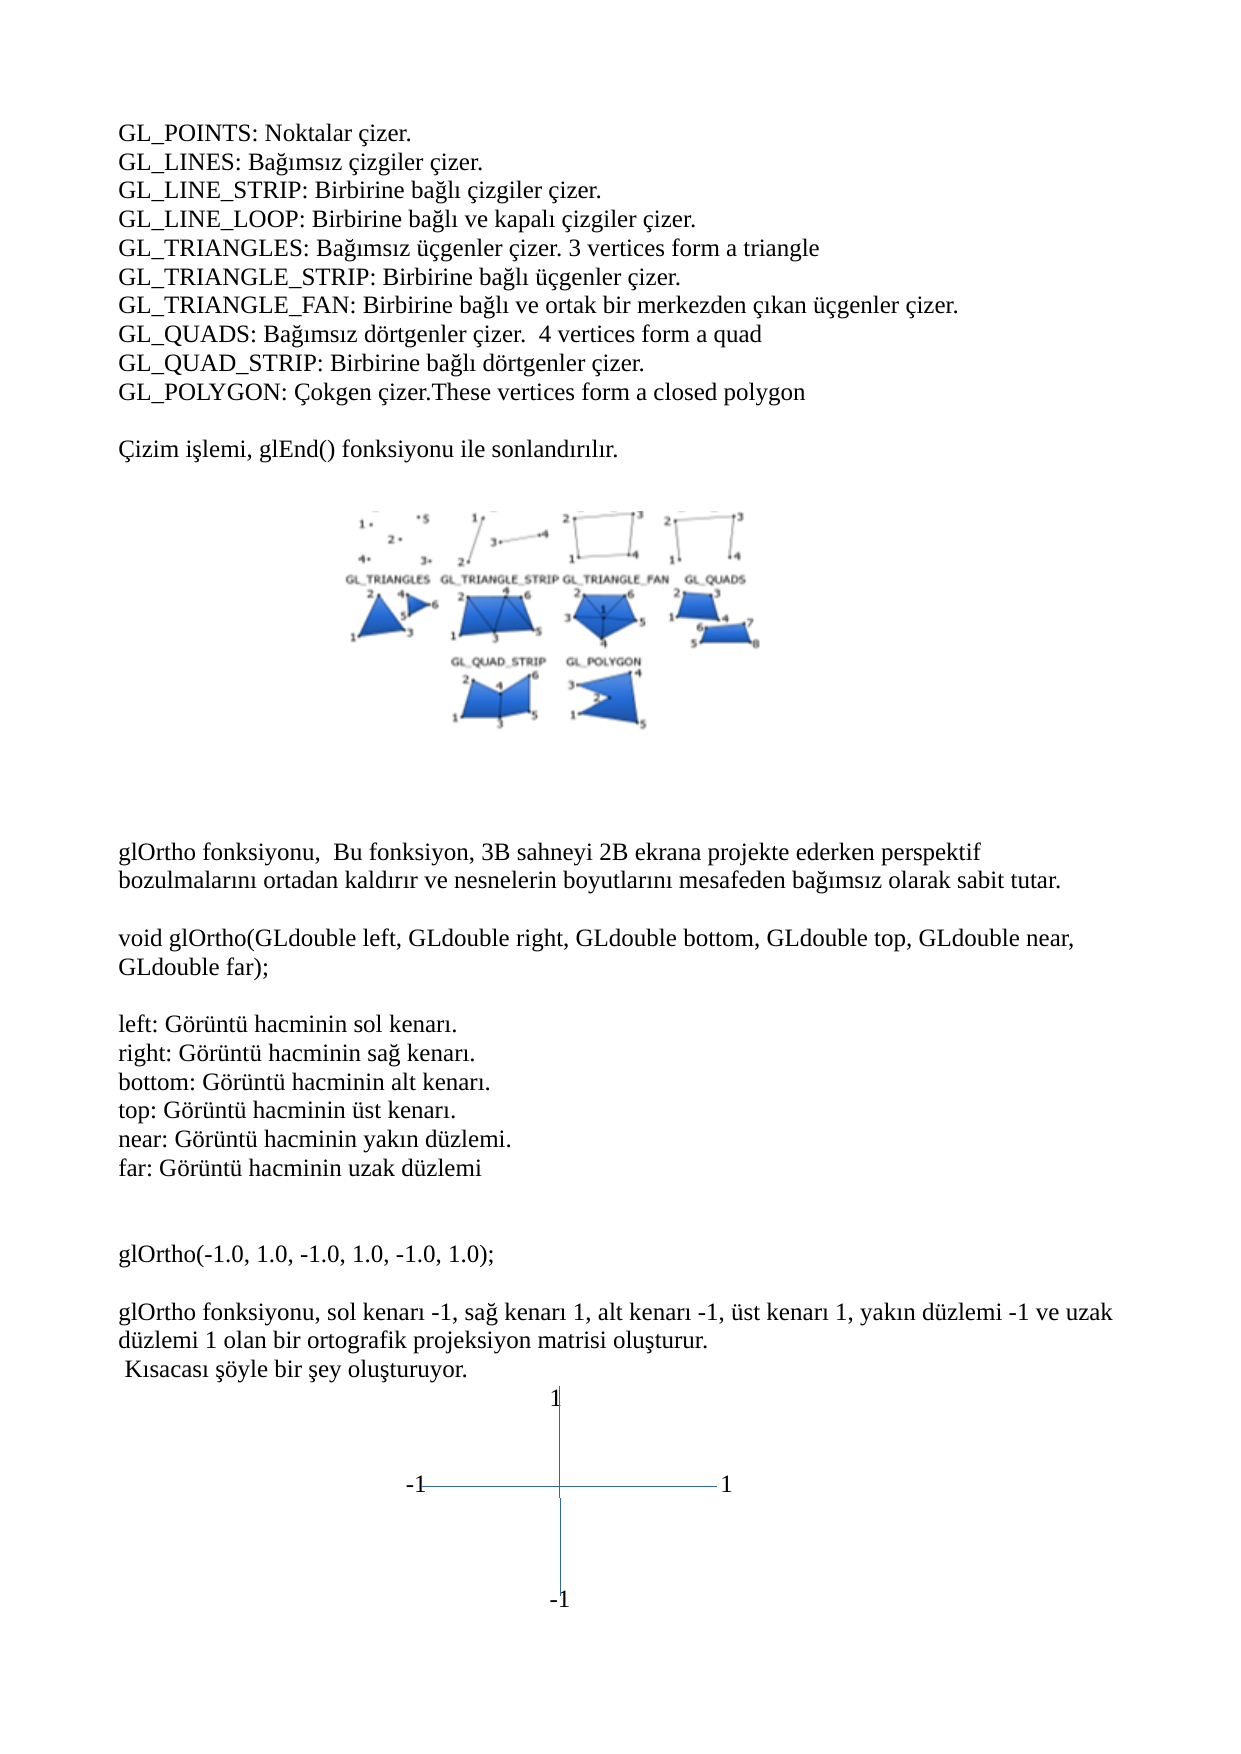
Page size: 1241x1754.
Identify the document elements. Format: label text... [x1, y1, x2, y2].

text GL_LINES: Bağımsız çizgiler çizer. [118, 147, 1122, 176]
text glOrtho fonksiyonu, Bu fonksiyon, 3B sahneyi 2B ekrana projekte ederken perspektif bozulmalarını ortadan kaldırır ve nesnelerin boyutlarını mesafeden bağımsız olarak sabit tutar. [118, 837, 1122, 894]
text GL_QUADS: Bağımsız dörtgenler çizer. 4 vertices form a quad [118, 319, 1122, 348]
text GL_TRIANGLE_FAN: Birbirine bağlı ve ortak bir merkezden çıkan üçgenler çizer. [118, 291, 1122, 319]
text 1 [118, 1383, 1122, 1412]
text GL_POINTS: Noktalar çizer. [118, 118, 1122, 147]
text 1 [560, 1469, 1122, 1498]
text void glOrtho(GLdouble left, GLdouble right, GLdouble bottom, GLdouble top, GLdouble near, GLdouble far); [118, 923, 1122, 981]
text far: Görüntü hacminin uzak düzlemi [118, 1153, 1122, 1182]
text top: Görüntü hacminin üst kenarı. [118, 1096, 1122, 1124]
text bottom: Görüntü hacminin alt kenarı. [118, 1067, 1122, 1096]
text Kısacası şöyle bir şey oluşturuyor. [118, 1354, 1122, 1383]
text GL_TRIANGLE_STRIP: Birbirine bağlı üçgenler çizer. [118, 262, 1122, 291]
text GL_LINE_LOOP: Birbirine bağlı ve kapalı çizgiler çizer. [118, 204, 1122, 233]
text near: Görüntü hacminin yakın düzlemi. [118, 1124, 1122, 1153]
text right: Görüntü hacminin sağ kenarı. [118, 1038, 1122, 1067]
text -1 [118, 1469, 559, 1498]
picture [312, 511, 766, 741]
text glOrtho(-1.0, 1.0, -1.0, 1.0, -1.0, 1.0); [118, 1239, 1122, 1268]
text GL_TRIANGLES: Bağımsız üçgenler çizer. 3 vertices form a triangle [118, 233, 1122, 262]
text glOrtho fonksiyonu, sol kenarı -1, sağ kenarı 1, alt kenarı -1, üst kenarı 1, yakın düzlemi -1 ve uzak düzlemi 1 olan bir ortografik projeksiyon matrisi oluşturur. [118, 1297, 1122, 1354]
text left: Görüntü hacminin sol kenarı. [118, 1009, 1122, 1038]
text -1 [118, 1584, 1122, 1613]
text Çizim işlemi, glEnd() fonksiyonu ile sonlandırılır. [118, 434, 1122, 463]
text GL_POLYGON: Çokgen çizer.These vertices form a closed polygon [118, 377, 1122, 406]
text GL_LINE_STRIP: Birbirine bağlı çizgiler çizer. [118, 176, 1122, 204]
text GL_QUAD_STRIP: Birbirine bağlı dörtgenler çizer. [118, 348, 1122, 377]
